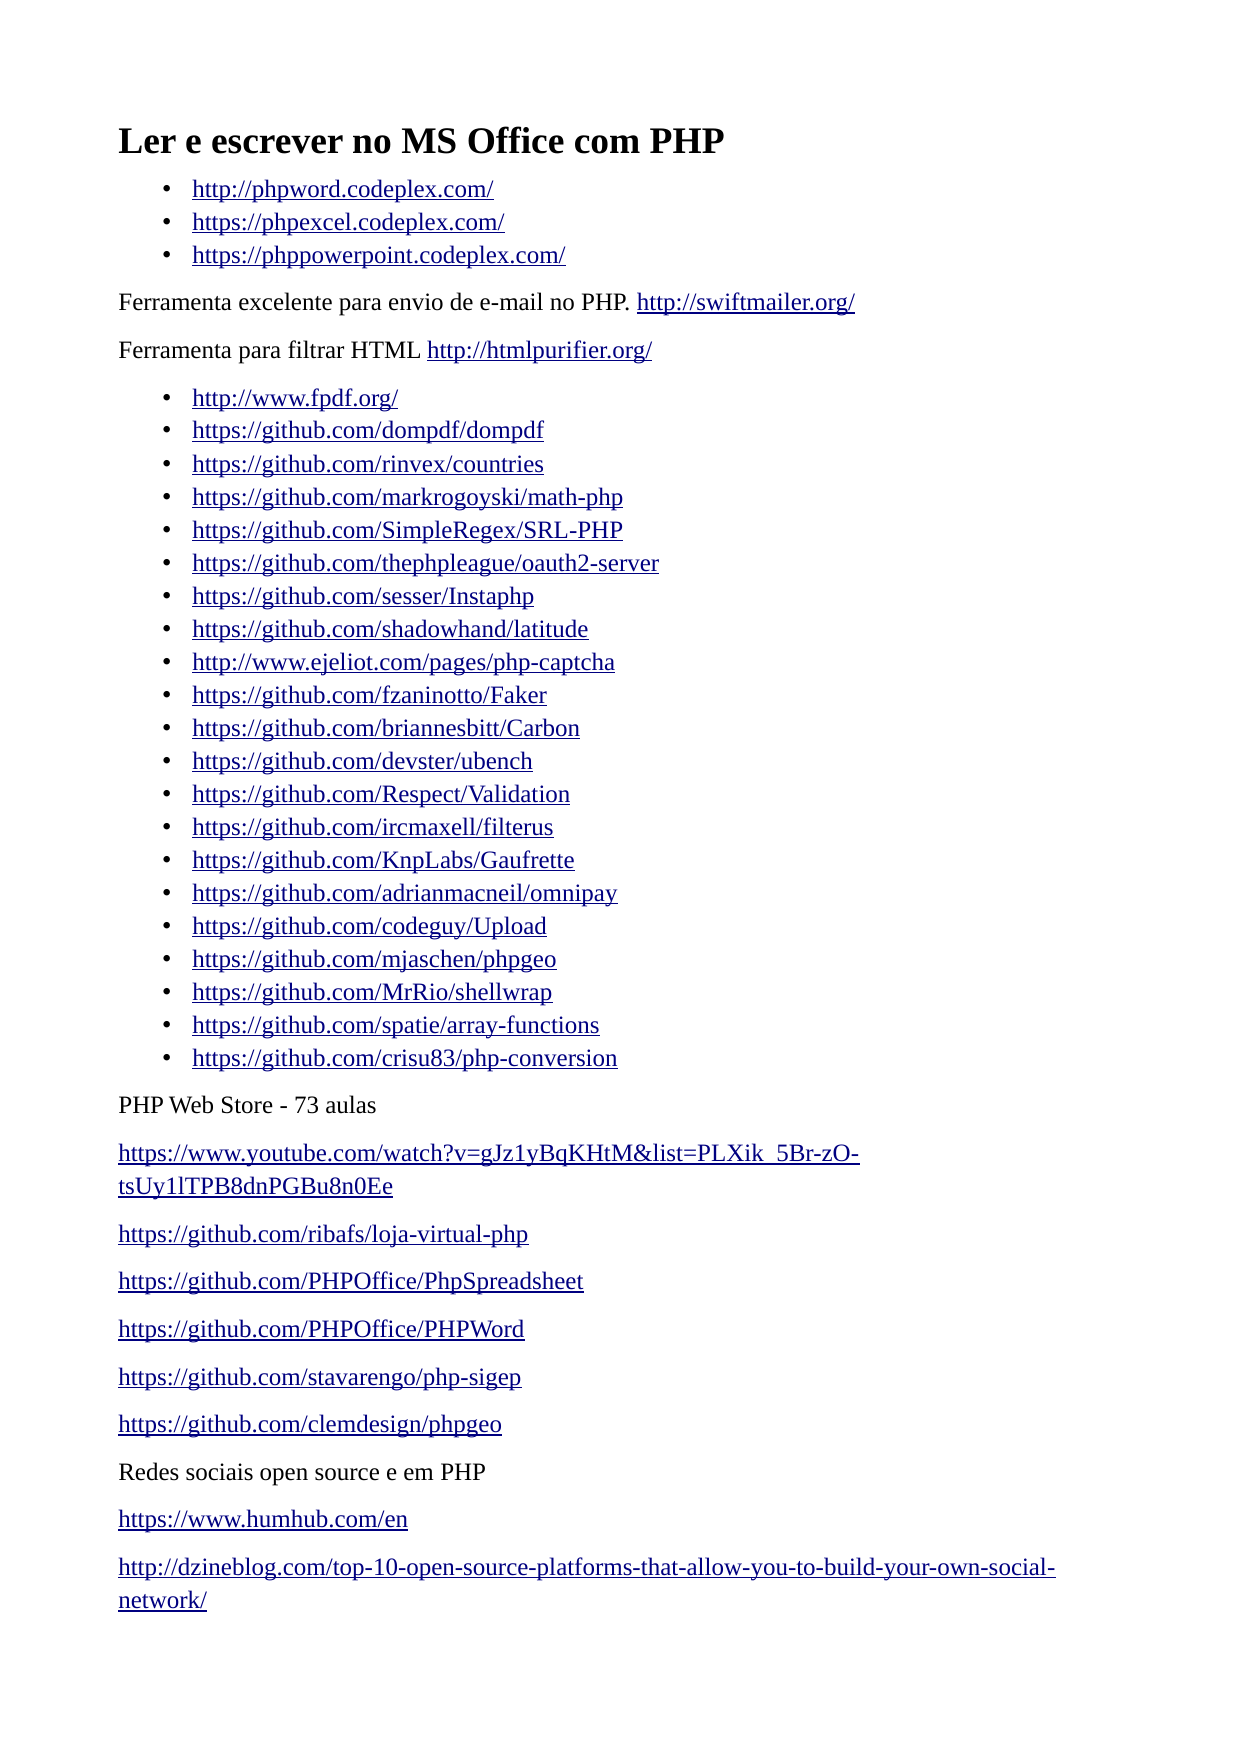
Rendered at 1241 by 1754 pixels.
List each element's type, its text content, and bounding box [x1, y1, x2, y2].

list https://github.com/devster/ubench [162, 746, 1122, 774]
text http://dzineblog.com/top-10-open-source-platforms-that-allow-you-to-build-your-own-social-network/ [118, 1552, 1122, 1614]
list https://github.com/dompdf/dompdf [162, 416, 1122, 444]
list https://phpexcel.codeplex.com/ [162, 207, 1122, 236]
list https://github.com/sesser/Instaphp [162, 581, 1122, 609]
list https://github.com/spatie/array-functions [162, 1010, 1122, 1039]
list https://github.com/KnpLabs/Gaufrette [162, 845, 1122, 874]
text https://www.youtube.com/watch?v=gJz1yBqKHtM&list=PLXik_5Br-zO-tsUy1lTPB8dnPGBu8n0Ee [118, 1138, 1122, 1200]
list https://github.com/MrRio/shellwrap [162, 977, 1122, 1006]
text Redes sociais open source e em PHP [118, 1457, 1122, 1486]
list https://github.com/crisu83/php-conversion [162, 1043, 1122, 1072]
list https://github.com/shadowhand/latitude [162, 614, 1122, 642]
text https://github.com/clemdesign/phpgeo [118, 1409, 1122, 1438]
list https://github.com/markrogoyski/math-php [162, 482, 1122, 510]
list https://github.com/ircmaxell/filterus [162, 812, 1122, 841]
text https://github.com/PHPOffice/PHPWord [118, 1314, 1122, 1343]
list https://github.com/Respect/Validation [162, 779, 1122, 808]
text PHP Web Store - 73 aulas [118, 1091, 1122, 1119]
subtitle Ler e escrever no MS Office com PHP [118, 118, 1122, 161]
list https://github.com/thephpleague/oauth2-server [162, 548, 1122, 576]
text https://github.com/stavarengo/php-sigep [118, 1362, 1122, 1390]
text Ferramenta excelente para envio de e-mail no PHP. http://swiftmailer.org/ [118, 287, 1122, 316]
list https://github.com/SimpleRegex/SRL-PHP [162, 515, 1122, 543]
text Ferramenta para filtrar HTML http://htmlpurifier.org/ [118, 335, 1122, 364]
list http://www.fpdf.org/ [162, 383, 1122, 411]
list https://github.com/fzaninotto/Faker [162, 680, 1122, 708]
list http://www.ejeliot.com/pages/php-captcha [162, 647, 1122, 676]
list http://phpword.codeplex.com/ [162, 174, 1122, 202]
list https://github.com/mjaschen/phpgeo [162, 944, 1122, 973]
list https://github.com/adrianmacneil/omnipay [162, 878, 1122, 907]
text https://github.com/PHPOffice/PhpSpreadsheet [118, 1266, 1122, 1295]
text https://www.humhub.com/en [118, 1504, 1122, 1533]
list https://github.com/codeguy/Upload [162, 911, 1122, 940]
list https://github.com/briannesbitt/Carbon [162, 713, 1122, 742]
text https://github.com/ribafs/loja-virtual-php [118, 1219, 1122, 1248]
list https://github.com/rinvex/countries [162, 449, 1122, 477]
list https://phppowerpoint.codeplex.com/ [162, 240, 1122, 268]
